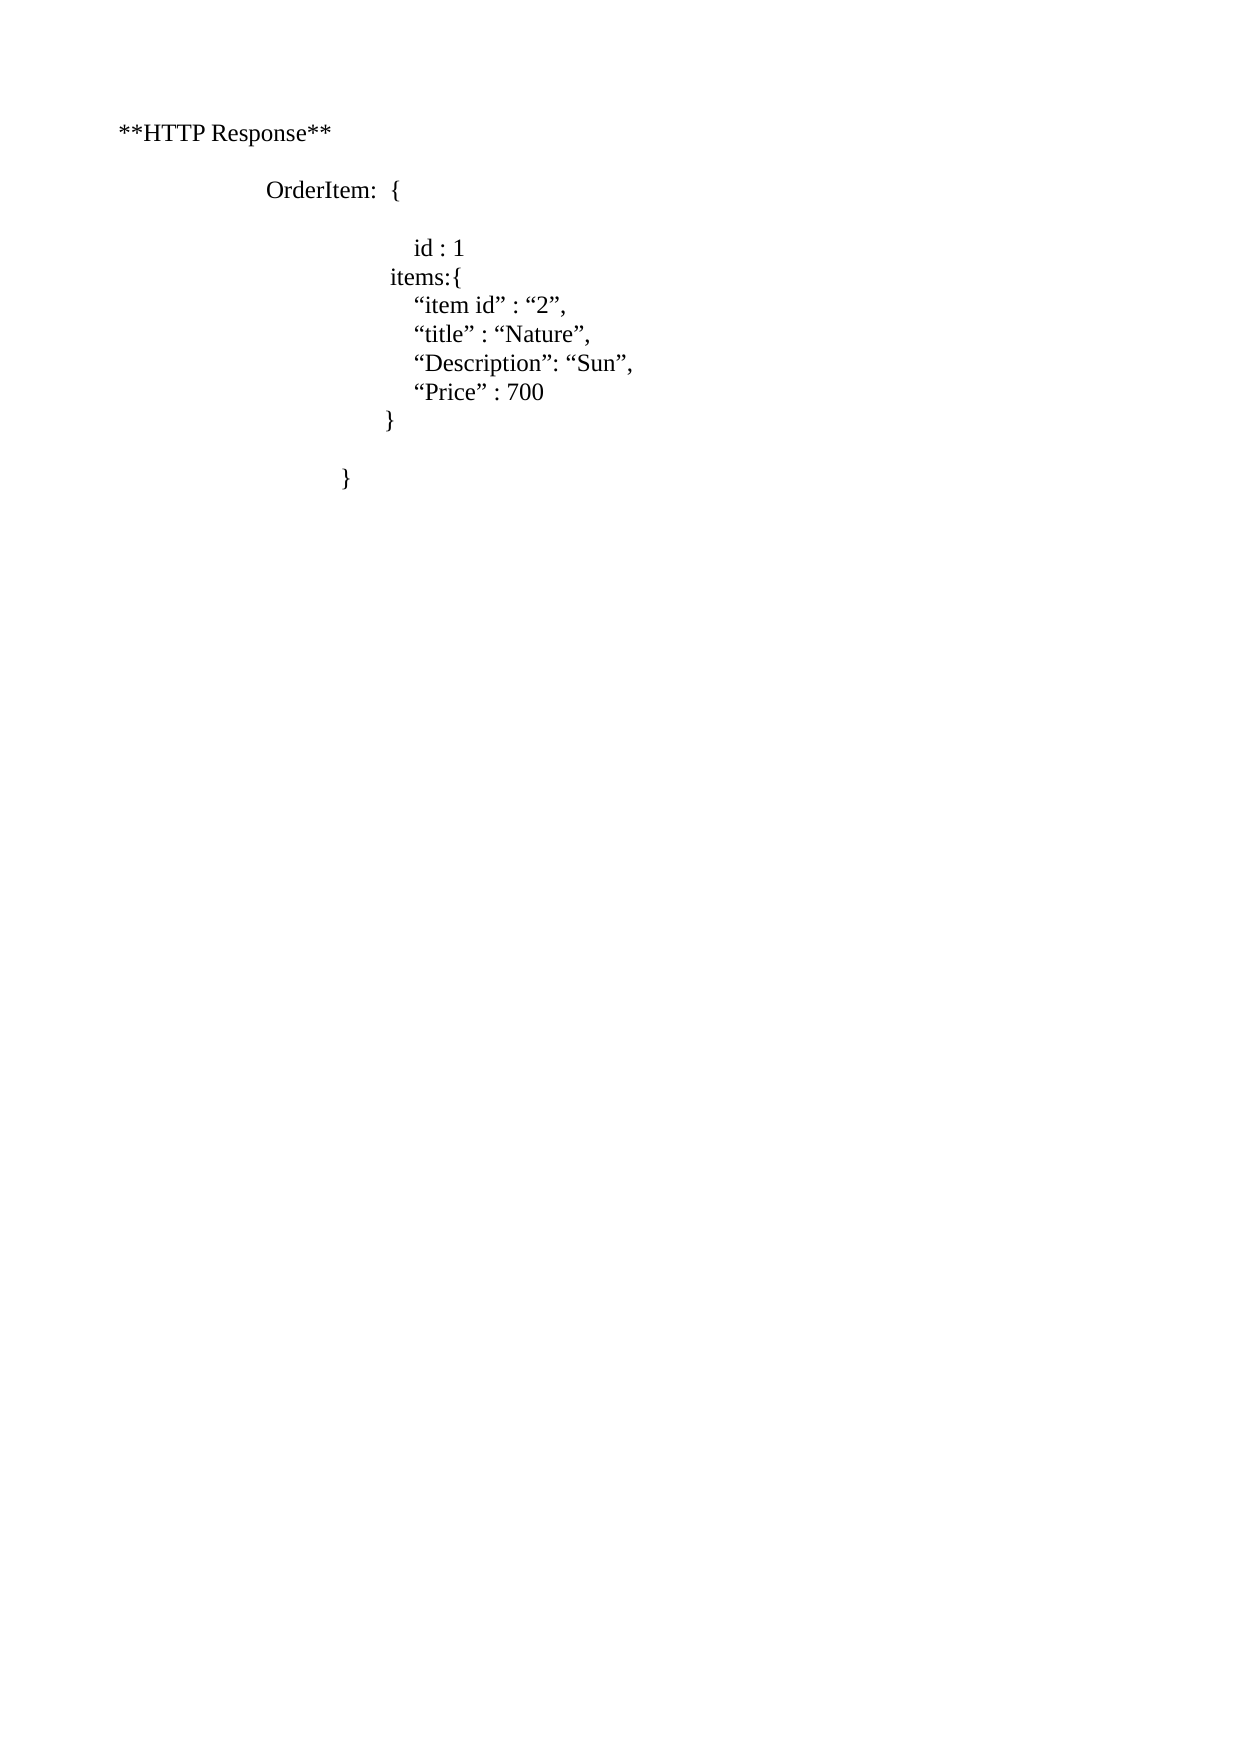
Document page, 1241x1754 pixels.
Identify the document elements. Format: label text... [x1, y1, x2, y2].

text items:{ [118, 262, 1122, 291]
text } [118, 406, 1122, 434]
text “Price” : 700 [118, 377, 1122, 406]
text } [118, 463, 1122, 492]
text id : 1 [118, 233, 1122, 262]
text OrderItem: { [118, 176, 1122, 204]
text “Description”: “Sun”, [118, 348, 1122, 377]
text **HTTP Response** [118, 118, 1122, 147]
text “item id” : “2”, [118, 291, 1122, 319]
text “title” : “Nature”, [118, 319, 1122, 348]
